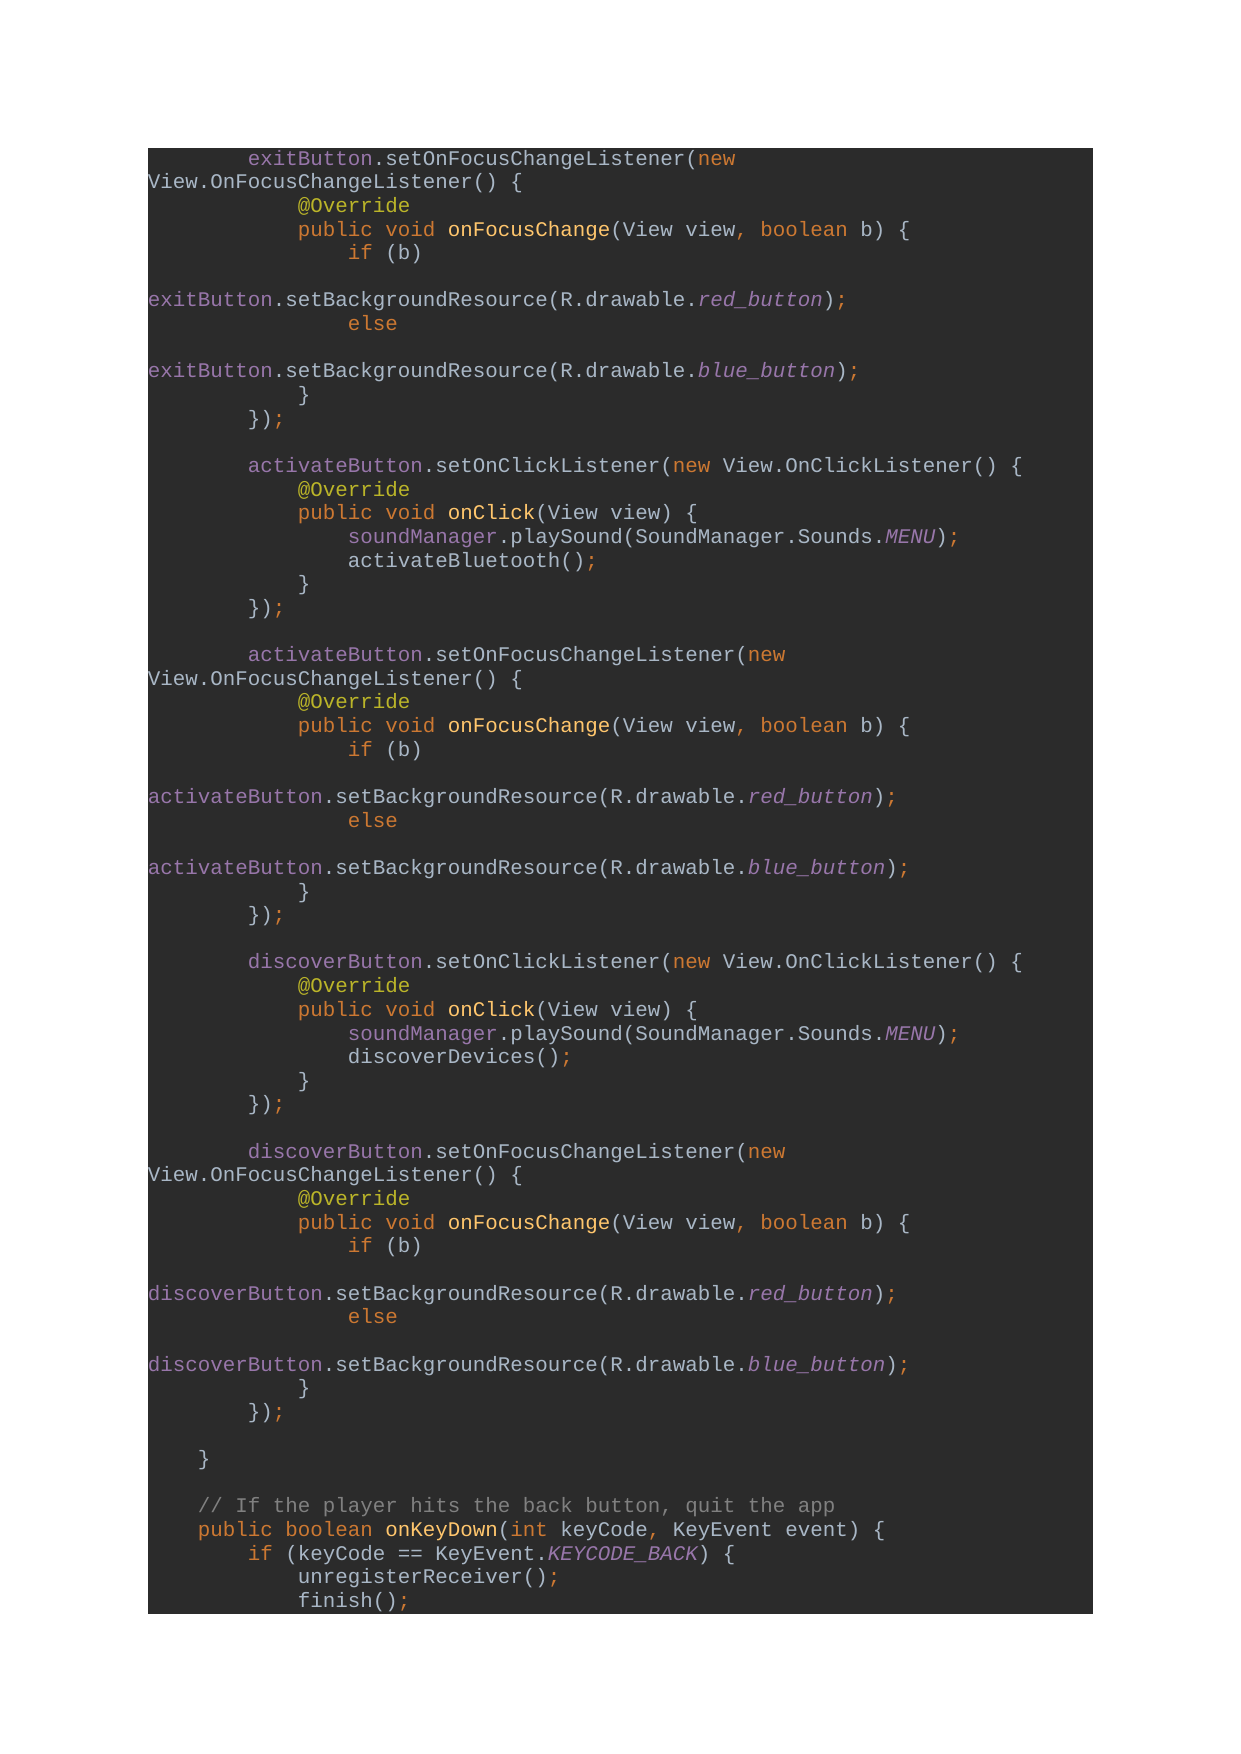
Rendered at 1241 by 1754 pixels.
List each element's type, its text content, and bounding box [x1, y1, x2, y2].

text exitButton.setOnFocusChangeListener(new View.OnFocusChangeListener() { @Override public void onFocusChange(View view, boolean b) { if (b) exitButton.setBackgroundResource(R.drawable.red_button); else exitButton.setBackgroundResource(R.drawable.blue_button); } }); activateButton.setOnClickListener(new View.OnClickListener() { @Override public void onClick(View view) { soundManager.playSound(SoundManager.Sounds.MENU); activateBluetooth(); } }); activateButton.setOnFocusChangeListener(new View.OnFocusChangeListener() { @Override public void onFocusChange(View view, boolean b) { if (b) activateButton.setBackgroundResource(R.drawable.red_button); else activateButton.setBackgroundResource(R.drawable.blue_button); } }); discoverButton.setOnClickListener(new View.OnClickListener() { @Override public void onClick(View view) { soundManager.playSound(SoundManager.Sounds.MENU); discoverDevices(); } }); discoverButton.setOnFocusChangeListener(new View.OnFocusChangeListener() { @Override public void onFocusChange(View view, boolean b) { if (b) discoverButton.setBackgroundResource(R.drawable.red_button); else discoverButton.setBackgroundResource(R.drawable.blue_button); } }); } // If the player hits the back button, quit the app public boolean onKeyDown(int keyCode, KeyEvent event) { if (keyCode == KeyEvent.KEYCODE_BACK) { unregisterReceiver(); finish(); [148, 148, 1093, 1614]
